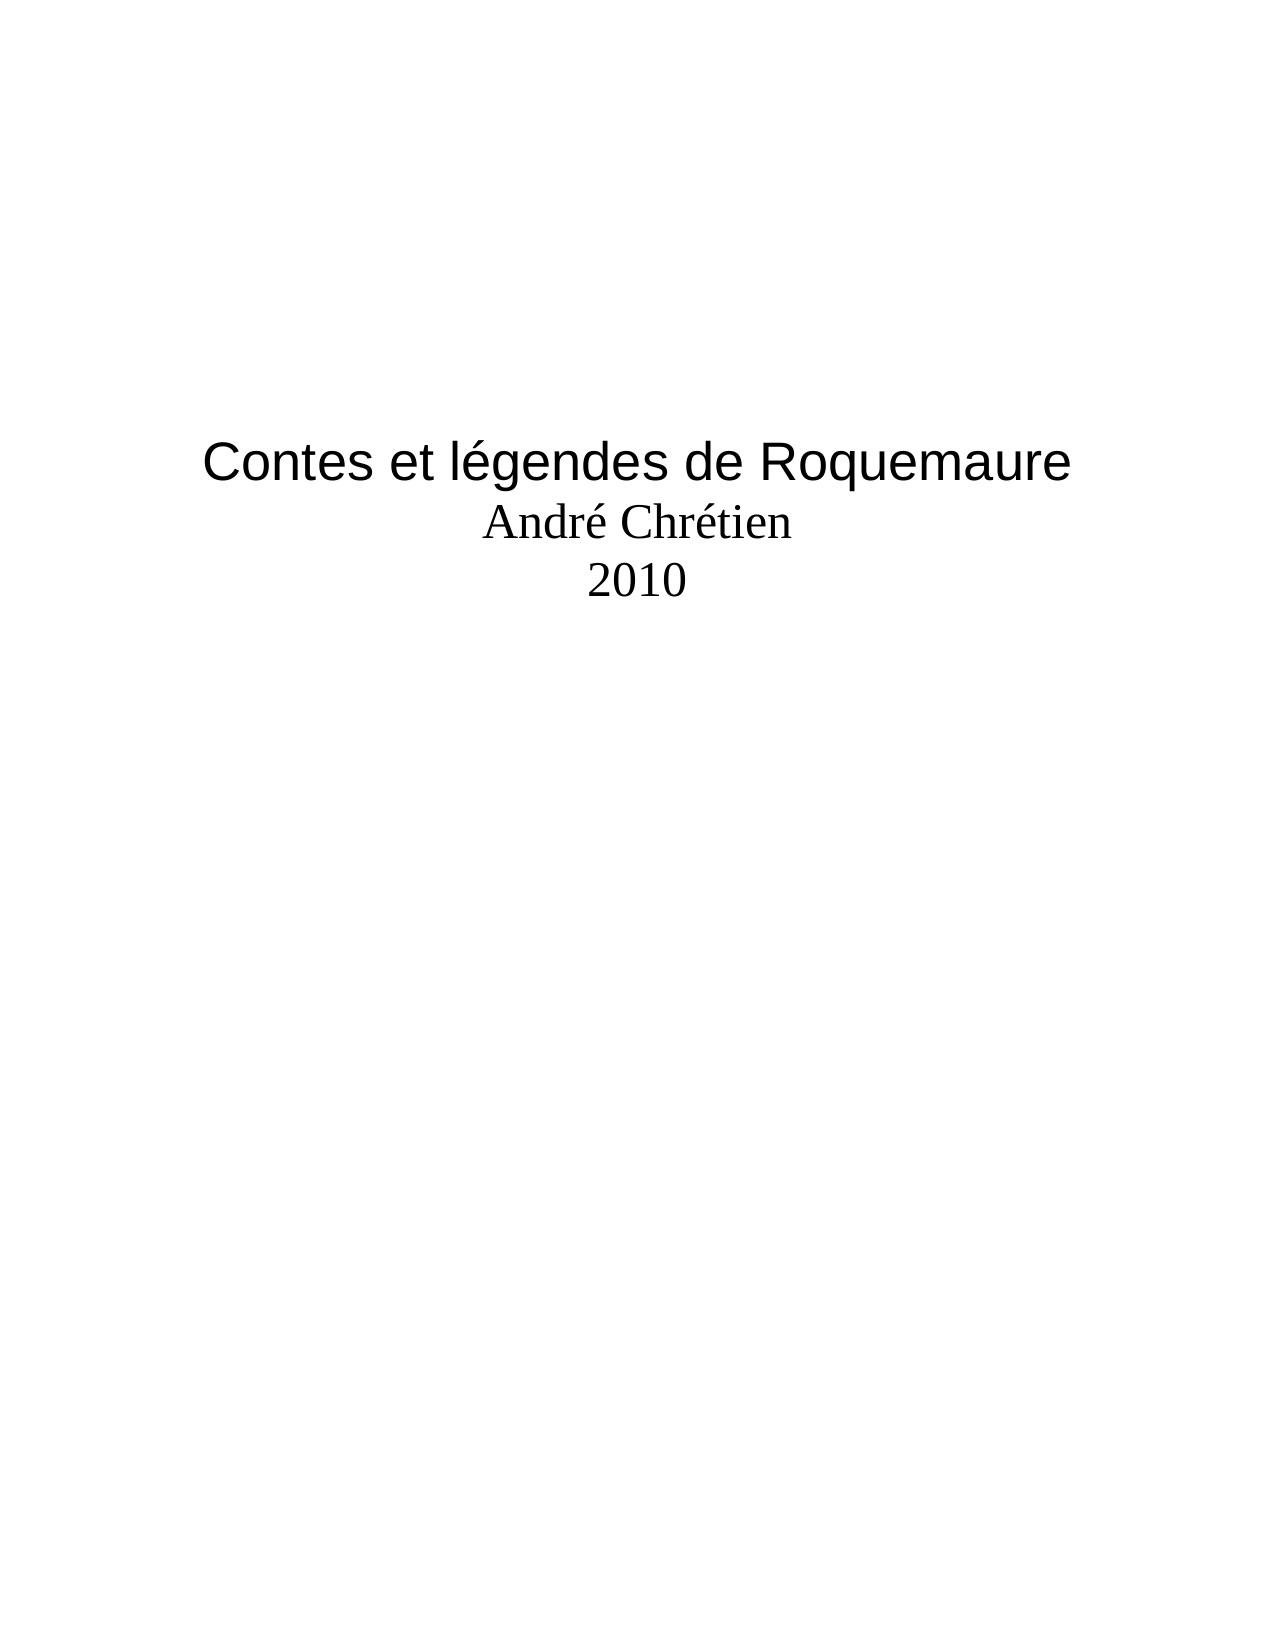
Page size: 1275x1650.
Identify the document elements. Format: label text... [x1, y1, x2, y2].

text André Chrétien [118, 492, 1157, 549]
text 2010 [118, 549, 1157, 607]
text Contes et légendes de Roquemaure [118, 429, 1157, 492]
